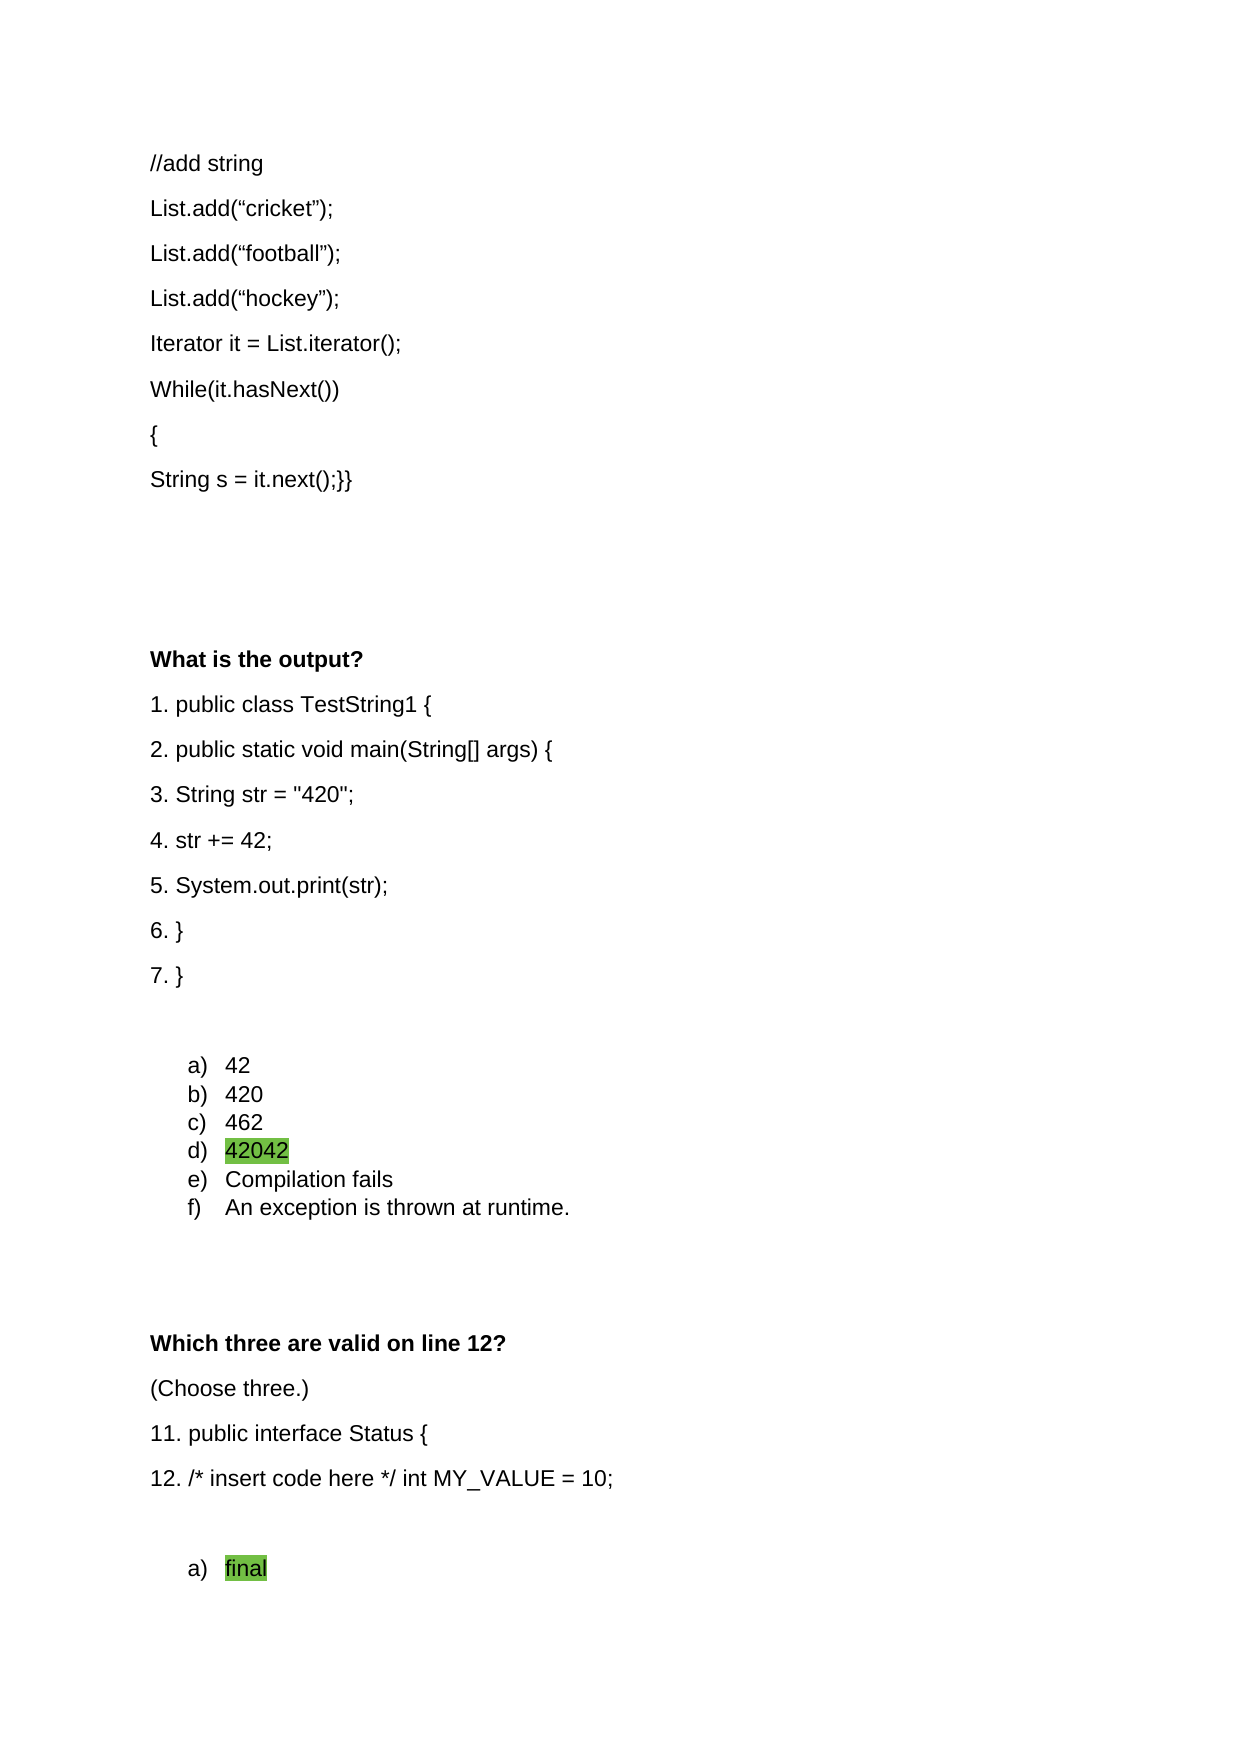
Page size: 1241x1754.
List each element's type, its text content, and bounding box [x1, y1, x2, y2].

list Compilation fails [187, 1166, 1090, 1192]
list 462 [187, 1109, 1090, 1135]
list final [187, 1555, 1090, 1581]
text 7. } [150, 962, 1090, 988]
text List.add(“hockey”); [150, 285, 1090, 312]
text (Choose three.) [150, 1375, 1090, 1401]
text Which three are valid on line 12? [150, 1329, 1090, 1356]
text 6. } [150, 917, 1090, 943]
text List.add(“football”); [150, 240, 1090, 267]
list 420 [187, 1081, 1090, 1107]
text 11. public interface Status { [150, 1420, 1090, 1446]
list 42042 [187, 1137, 1090, 1164]
text Iterator it = List.iterator(); [150, 330, 1090, 357]
text 2. public static void main(String[] args) { [150, 736, 1090, 763]
text List.add(“cricket”); [150, 195, 1090, 221]
text While(it.hasNext()) [150, 376, 1090, 402]
text 1. public class TestString1 { [150, 691, 1090, 718]
list An exception is thrown at runtime. [187, 1194, 1090, 1221]
text String s = it.next();}} [150, 466, 1090, 492]
list 42 [187, 1052, 1090, 1078]
text 3. String str = "420"; [150, 781, 1090, 808]
text 4. str += 42; [150, 827, 1090, 853]
text 5. System.out.print(str); [150, 872, 1090, 898]
text 12. /* insert code here */ int MY_VALUE = 10; [150, 1465, 1090, 1491]
text { [150, 421, 1090, 447]
text //add string [150, 150, 1090, 176]
text What is the output? [150, 646, 1090, 672]
